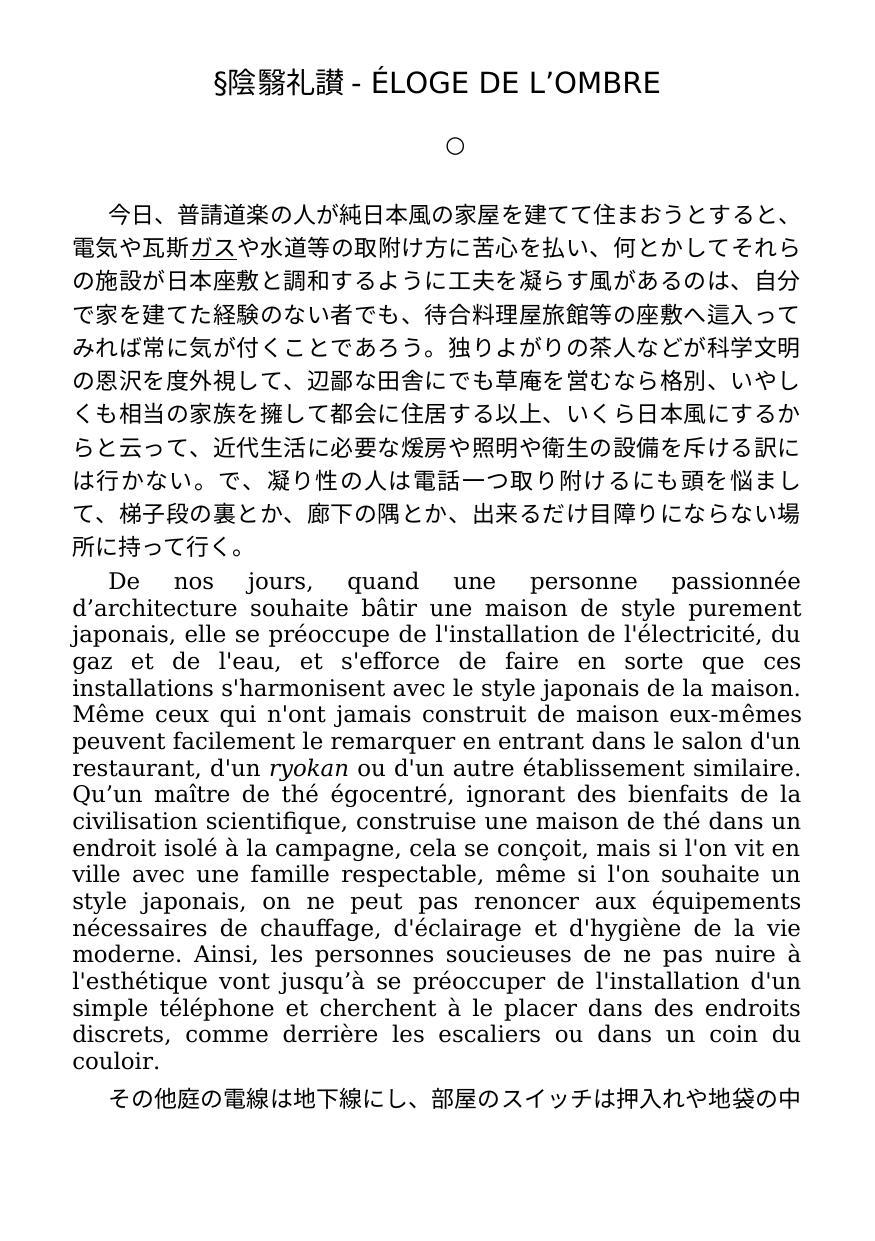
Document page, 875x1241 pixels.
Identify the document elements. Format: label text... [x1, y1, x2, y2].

text ○ [72, 132, 802, 158]
text その他庭の電線は地下線にし、部屋のスイッチは押入れや地袋の中 [72, 1081, 802, 1114]
subtitle §陰翳礼讃 - ÉLOGE DE L’OMBRE [36, 60, 838, 102]
text 今日、普請道楽の人が純日本風の家屋を建てて住まおうとすると、電気や瓦斯ガスや水道等の取附け方に苦心を払い、何とかしてそれらの施設が日本座敷と調和するように工夫を凝らす風があるのは、自分で家を建てた経験のない者でも、待合料理屋旅館等の座敷へ這入ってみれば常に気が付くことであろう。独りよがりの茶人などが科学文明の恩沢を度外視して、辺鄙な田舎にでも草庵を営むなら格別、いやしくも相当の家族を擁して都会に住居する以上、いくら日本風にするからと云って、近代生活に必要な煖房や照明や衛生の設備を斥ける訳には行かない。で、凝り性の人は電話一つ取り附けるにも頭を悩まして、梯子段の裏とか、廊下の隅とか、出来るだけ目障りにならない場所に持って行く。 [72, 197, 802, 562]
text De nos jours, quand une personne passionnée d’architecture souhaite bâtir une maison de style purement japonais, elle se préoccupe de l'installation de l'électricité, du gaz et de l'eau, et s'efforce de faire en sorte que ces installations s'harmonisent avec le style japonais de la maison. Même ceux qui n'ont jamais construit de maison eux-mêmes peuvent facilement le remarquer en entrant dans le salon d'un restaurant, d'un ryokan ou d'un autre établissement similaire. Qu’un maître de thé égocentré, ignorant des bienfaits de la civilisation scientifique, construise une maison de thé dans un endroit isolé à la campagne, cela se conçoit, mais si l'on vit en ville avec une famille respectable, même si l'on souhaite un style japonais, on ne peut pas renoncer aux équipements nécessaires de chauffage, d'éclairage et d'hygiène de la vie moderne. Ainsi, les personnes soucieuses de ne pas nuire à l'esthétique vont jusqu’à se préoccuper de l'installation d'un simple téléphone et cherchent à le placer dans des endroits discrets, comme derrière les escaliers ou dans un coin du couloir. [72, 568, 802, 1075]
